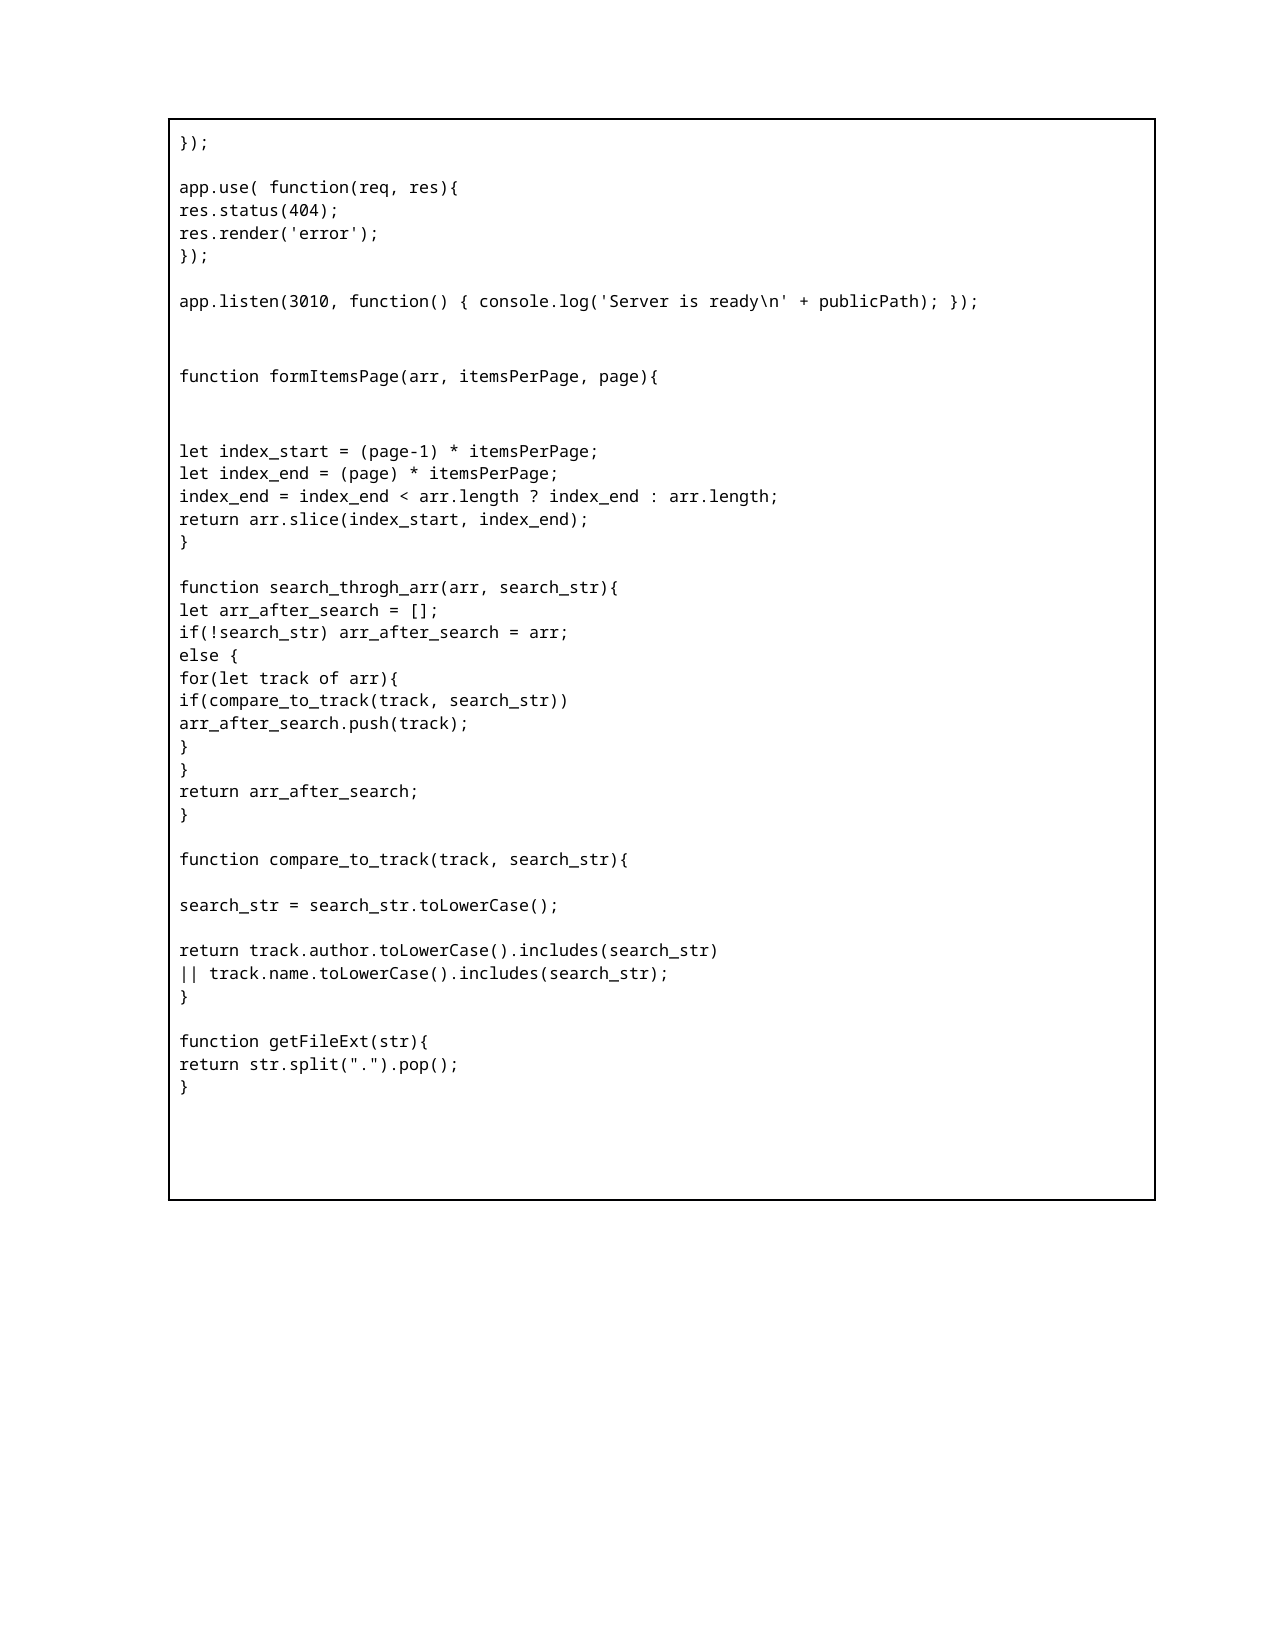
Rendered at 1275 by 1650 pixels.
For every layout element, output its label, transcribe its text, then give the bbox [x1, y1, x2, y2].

table_cell }); app.use( function(req, res){ res.status(404); res.render('error'); }); app.listen(3010, function() { console.log('Server is ready\n' + publicPath); }); function formItemsPage(arr, itemsPerPage, page){ let index_start = (page-1) * itemsPerPage; let index_end = (page) * itemsPerPage; index_end = index_end < arr.length ? index_end : arr.length; return arr.slice(index_start, index_end); } function search_throgh_arr(arr, search_str){ let arr_after_search = []; if(!search_str) arr_after_search = arr; else { for(let track of arr){ if(compare_to_track(track, search_str)) arr_after_search.push(track); } } return arr_after_search; } function compare_to_track(track, search_str){ search_str = search_str.toLowerCase(); return track.author.toLowerCase().includes(search_str) || track.name.toLowerCase().includes(search_str); } function getFileExt(str){ return str.split(".").pop(); } [170, 120, 1154, 1199]
